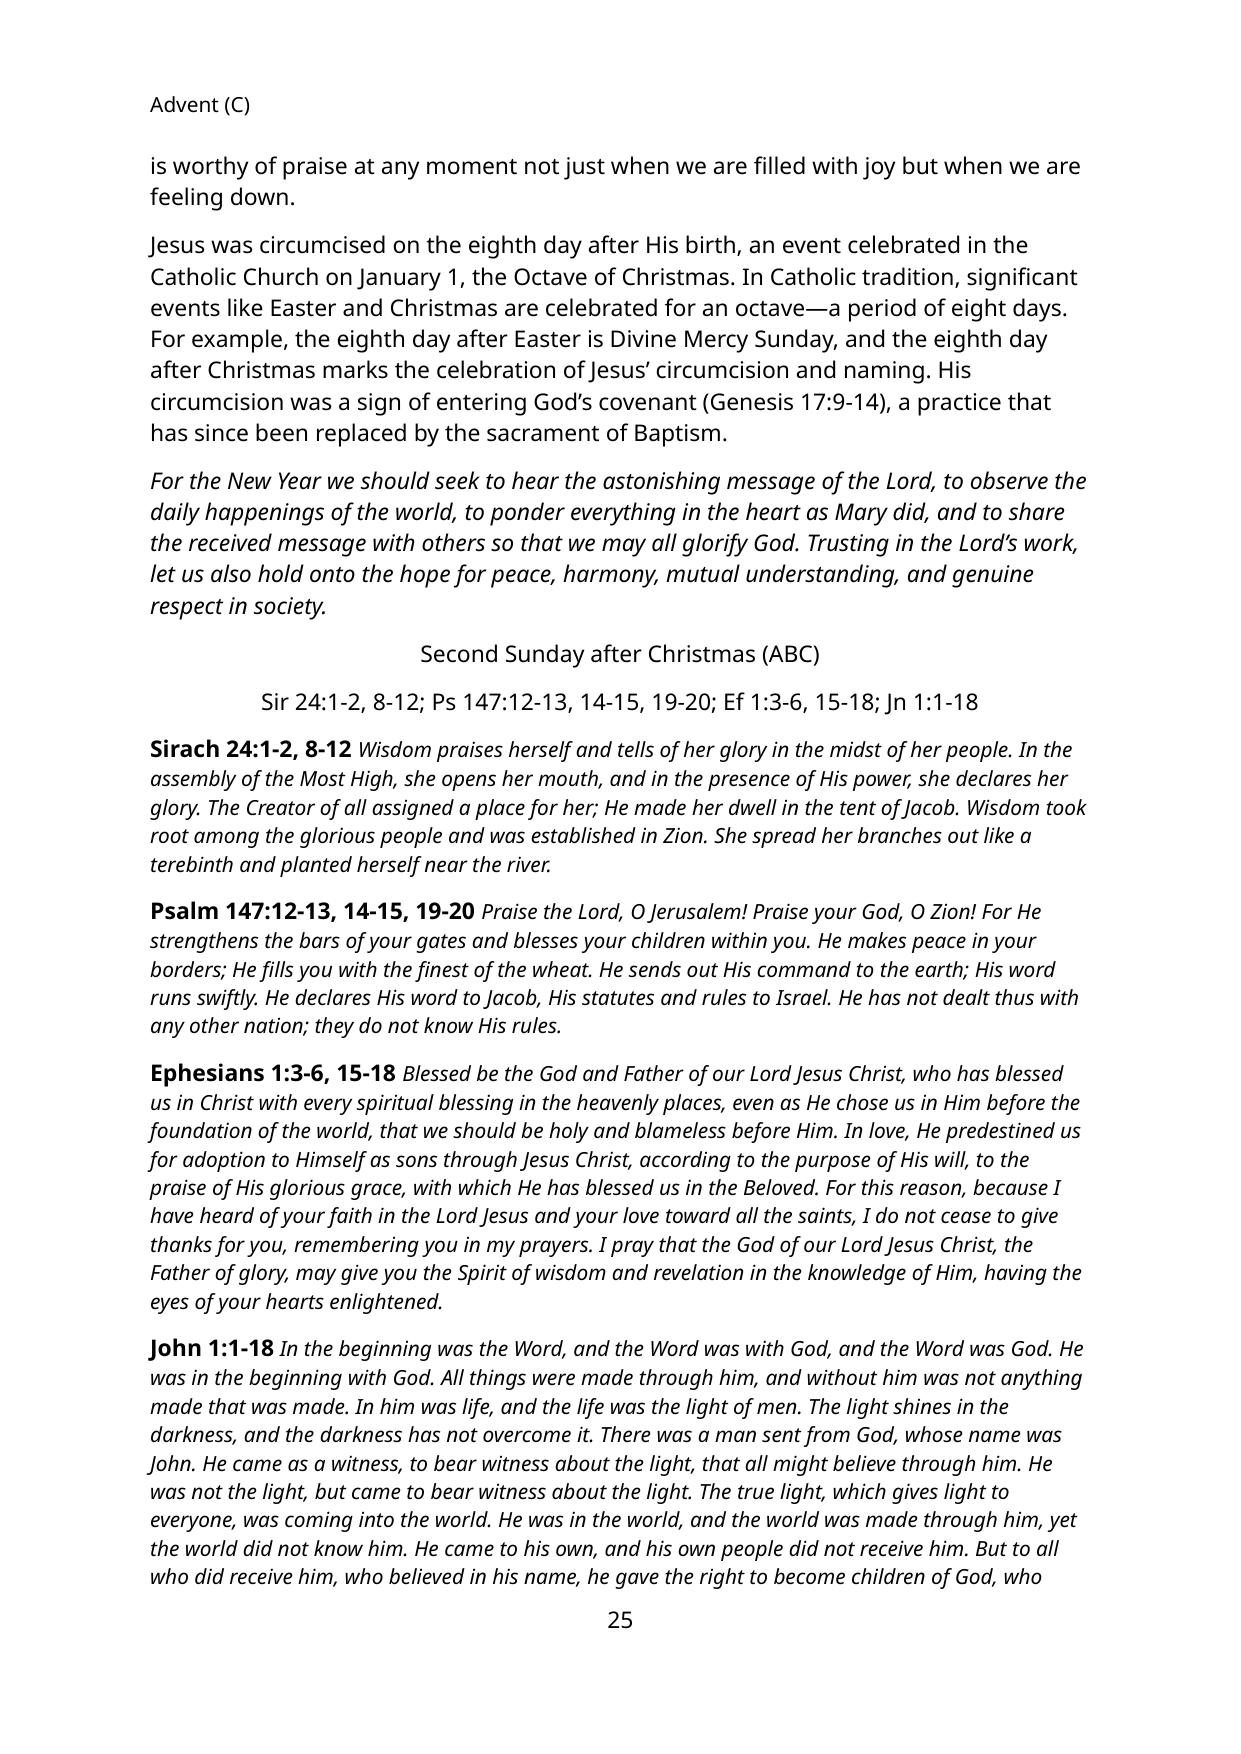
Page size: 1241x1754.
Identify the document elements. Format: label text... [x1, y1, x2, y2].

text For the New Year we should seek to hear the astonishing message of the Lord, to observe the daily happenings of the world, to ponder everything in the heart as Mary did, and to share the received message with others so that we may all glorify God. Trusting in the Lord’s work, let us also hold onto the hope for peace, harmony, mutual understanding, and genuine respect in society. [150, 464, 1090, 621]
text Ephesians 1:3-6, 15-18 Blessed be the God and Father of our Lord Jesus Christ, who has blessed us in Christ with every spiritual blessing in the heavenly places, even as He chose us in Him before the foundation of the world, that we should be holy and blameless before Him. In love, He predestined us for adoption to Himself as sons through Jesus Christ, according to the purpose of His will, to the praise of His glorious grace, with which He has blessed us in the Beloved. For this reason, because I have heard of your faith in the Lord Jesus and your love toward all the saints, I do not cease to give thanks for you, remembering you in my prayers. I pray that the God of our Lord Jesus Christ, the Father of glory, may give you the Spirit of wisdom and revelation in the knowledge of Him, having the eyes of your hearts enlightened. [150, 1057, 1090, 1315]
text Sirach 24:1-2, 8-12 Wisdom praises herself and tells of her glory in the midst of her people. In the assembly of the Most High, she opens her mouth, and in the presence of His power, she declares her glory. The Creator of all assigned a place for her; He made her dwell in the tent of Jacob. Wisdom took root among the glorious people and was established in Zion. She spread her branches out like a terebinth and planted herself near the river. [150, 733, 1090, 878]
text John 1:1-18 In the beginning was the Word, and the Word was with God, and the Word was God. He was in the beginning with God. All things were made through him, and without him was not anything made that was made. In him was life, and the life was the light of men. The light shines in the darkness, and the darkness has not overcome it. There was a man sent from God, whose name was John. He came as a witness, to bear witness about the light, that all might believe through him. He was not the light, but came to bear witness about the light. The true light, which gives light to everyone, was coming into the world. He was in the world, and the world was made through him, yet the world did not know him. He came to his own, and his own people did not receive him. But to all who did receive him, who believed in his name, he gave the right to become children of God, who [150, 1332, 1090, 1591]
text is worthy of praise at any moment not just when we are filled with joy but when we are feeling down. [150, 150, 1090, 212]
text Jesus was circumcised on the eighth day after His birth, an event celebrated in the Catholic Church on January 1, the Octave of Christmas. In Catholic tradition, significant events like Easter and Christmas are celebrated for an octave—a period of eight days. For example, the eighth day after Easter is Divine Mercy Sunday, and the eighth day after Christmas marks the celebration of Jesus’ circumcision and naming. His circumcision was a sign of entering God’s covenant (Genesis 17:9-14), a practice that has since been replaced by the sacrament of Baptism. [150, 229, 1090, 448]
text Sir 24:1-2, 8-12; Ps 147:12-13, 14-15, 19-20; Ef 1:3-6, 15-18; Jn 1:1-18 [150, 685, 1090, 717]
text Second Sunday after Christmas (ABC) [150, 637, 1090, 669]
text Psalm 147:12-13, 14-15, 19-20 Praise the Lord, O Jerusalem! Praise your God, O Zion! For He strengthens the bars of your gates and blesses your children within you. He makes peace in your borders; He fills you with the finest of the wheat. He sends out His command to the earth; His word runs swiftly. He declares His word to Jacob, His statutes and rules to Israel. He has not dealt thus with any other nation; they do not know His rules. [150, 895, 1090, 1040]
